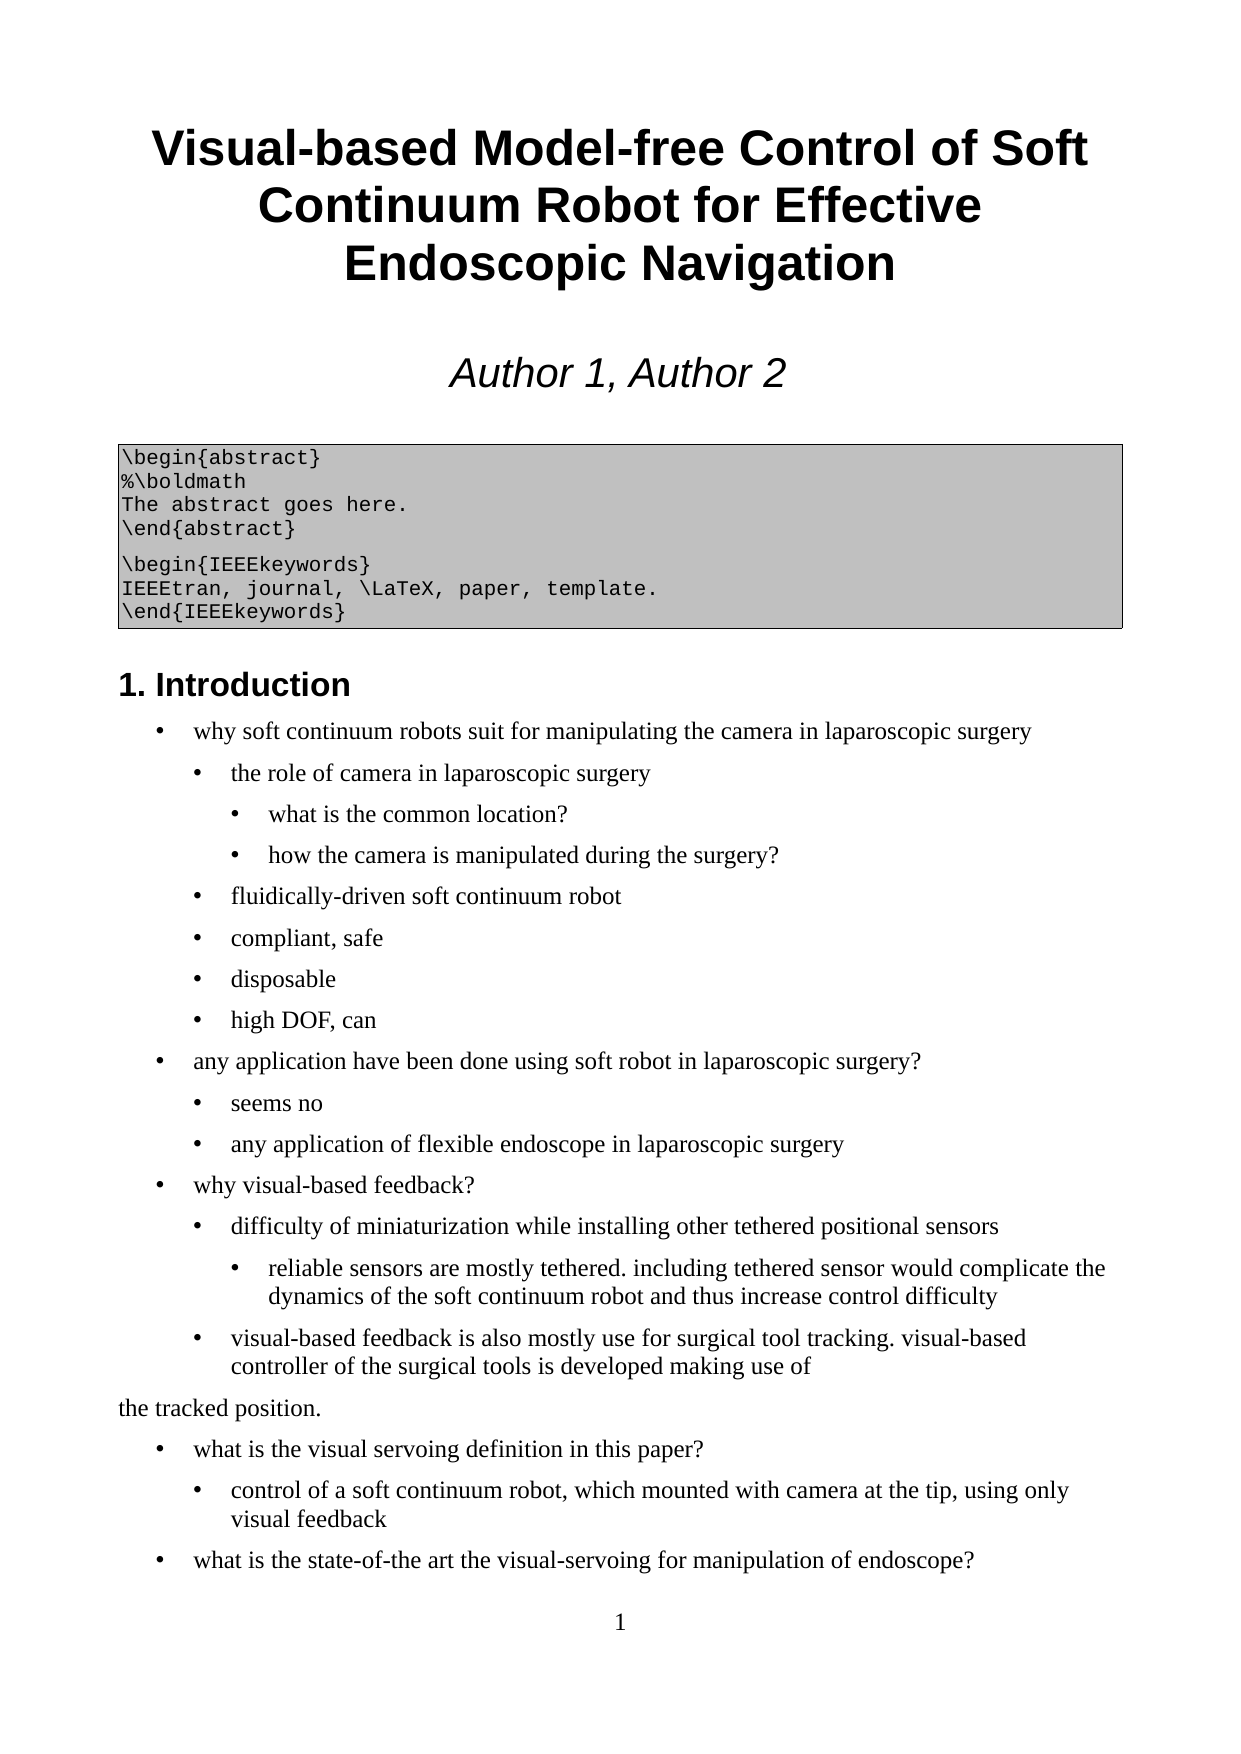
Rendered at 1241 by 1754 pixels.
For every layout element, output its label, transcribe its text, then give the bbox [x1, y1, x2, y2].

list what is the state-of-the art the visual-servoing for manipulation of endoscope? [156, 1545, 1122, 1574]
list why visual-based feedback? [156, 1170, 1122, 1199]
list difficulty of miniaturization while installing other tethered positional sensors [193, 1211, 1122, 1240]
list why soft continuum robots suit for manipulating the camera in laparoscopic surgery [156, 716, 1122, 745]
subtitle Author 1, Author 2 [118, 348, 1122, 396]
subtitle Introduction [118, 665, 1122, 704]
list fluidically-driven soft continuum robot [193, 881, 1122, 910]
list any application of flexible endoscope in laparoscopic surgery [193, 1129, 1122, 1158]
list what is the visual servoing definition in this paper? [156, 1434, 1122, 1463]
list visual-based feedback is also mostly use for surgical tool tracking. visual-based controller of the surgical tools is developed making use of [193, 1323, 1122, 1380]
text IEEEtran, journal, \LaTeX, paper, template. [119, 574, 1122, 598]
text \begin{abstract} [119, 445, 1122, 468]
list any application have been done using soft robot in laparoscopic surgery? [156, 1046, 1122, 1075]
text The abstract goes here. [119, 491, 1122, 515]
list the role of camera in laparoscopic surgery [193, 758, 1122, 786]
list reliable sensors are mostly tethered. including tethered sensor would complicate the dynamics of the soft continuum robot and thus increase control difficulty [231, 1253, 1122, 1310]
list disposable [193, 964, 1122, 993]
list compliant, safe [193, 923, 1122, 951]
text %\boldmath [119, 468, 1122, 491]
title Visual-based Model-free Control of Soft Continuum Robot for Effective Endoscopic Navigation [118, 118, 1122, 291]
list high DOF, can [193, 1005, 1122, 1034]
list what is the common location? [231, 799, 1122, 828]
text \end{abstract} [119, 515, 1122, 542]
text \begin{IEEEkeywords} [119, 551, 1122, 574]
text \end{IEEEkeywords} [119, 598, 1122, 628]
list control of a soft continuum robot, which mounted with camera at the tip, using only visual feedback [193, 1475, 1122, 1533]
text the tracked position. [118, 1393, 1122, 1421]
list how the camera is manipulated during the surgery? [231, 840, 1122, 869]
list seems no [193, 1088, 1122, 1116]
